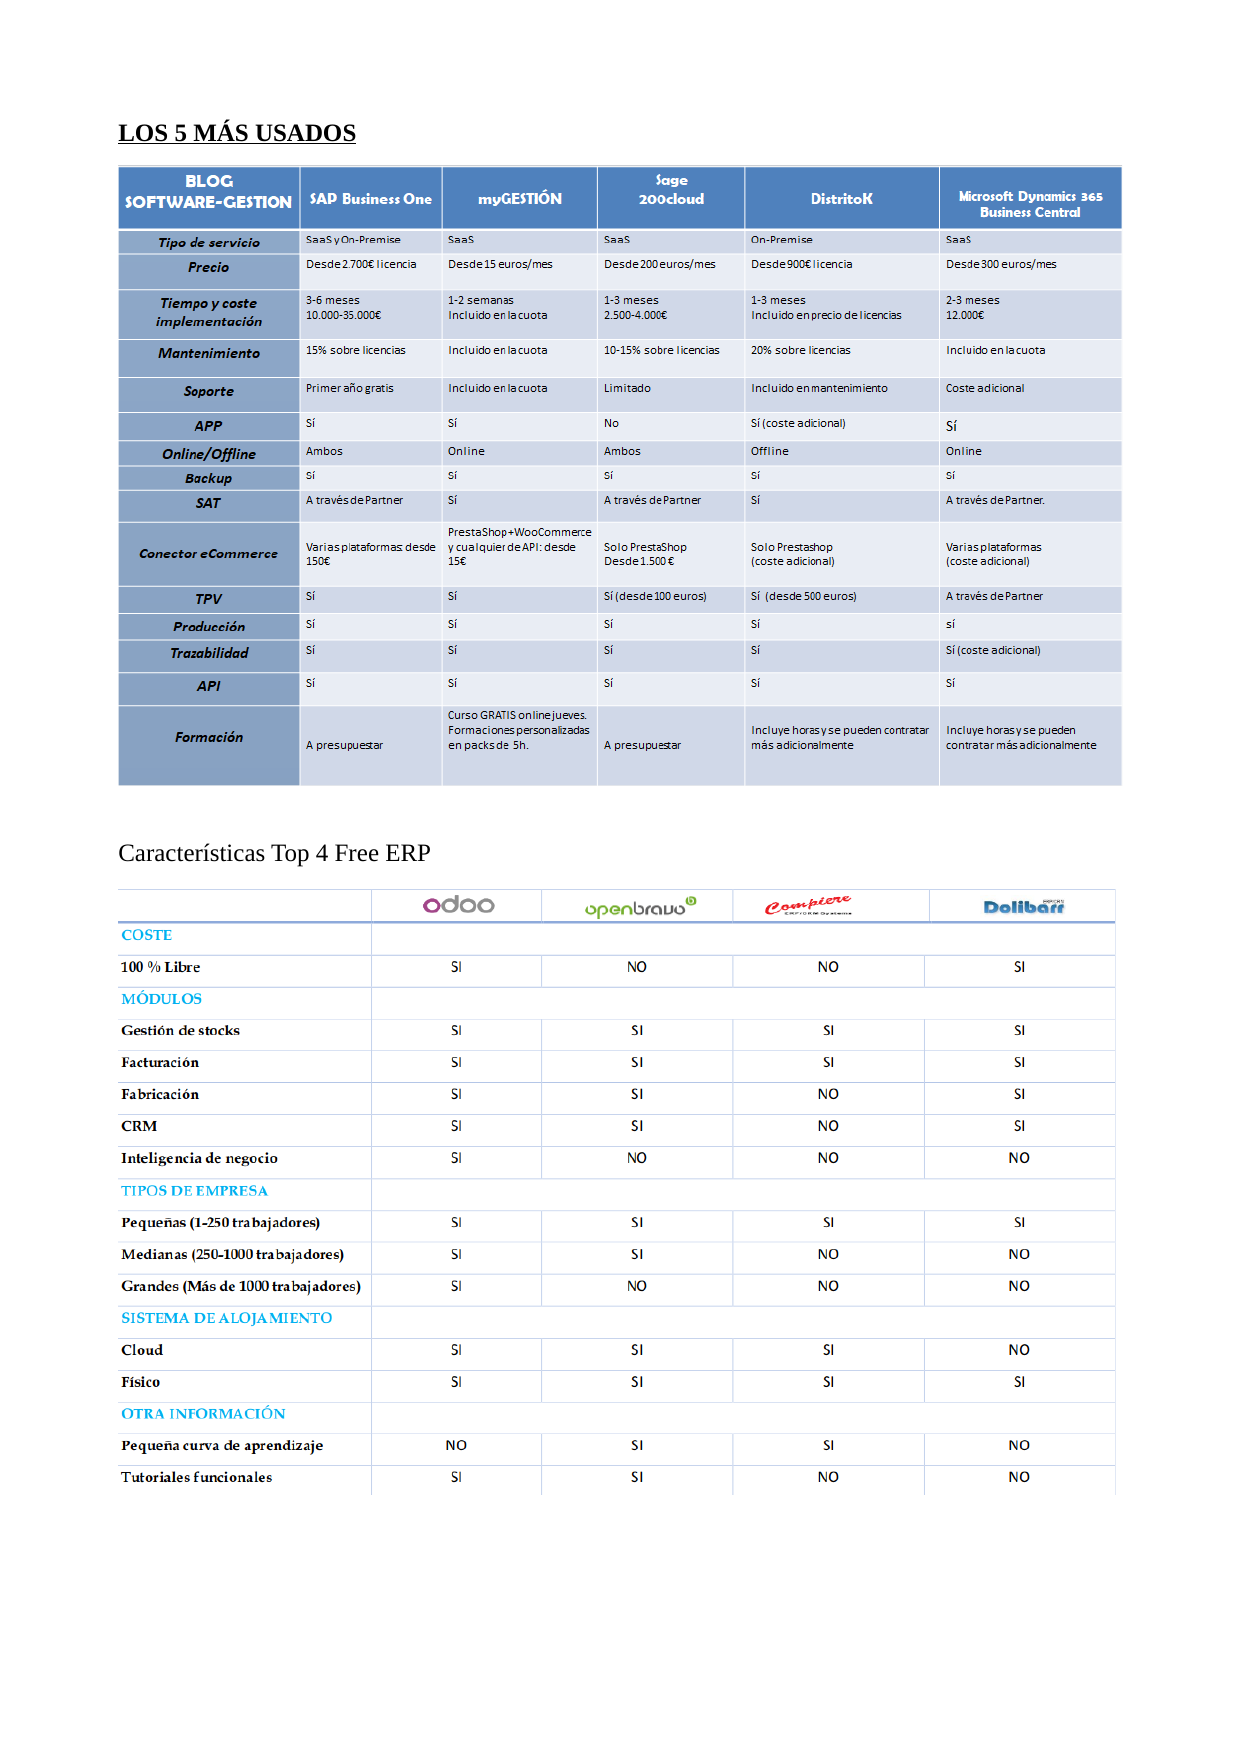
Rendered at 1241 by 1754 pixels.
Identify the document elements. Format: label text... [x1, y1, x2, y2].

picture [118, 889, 1123, 1495]
text LOS 5 MÁS USADOS [118, 118, 1122, 147]
text Características Top 4 Free ERP [118, 838, 1122, 867]
picture [118, 165, 1123, 786]
